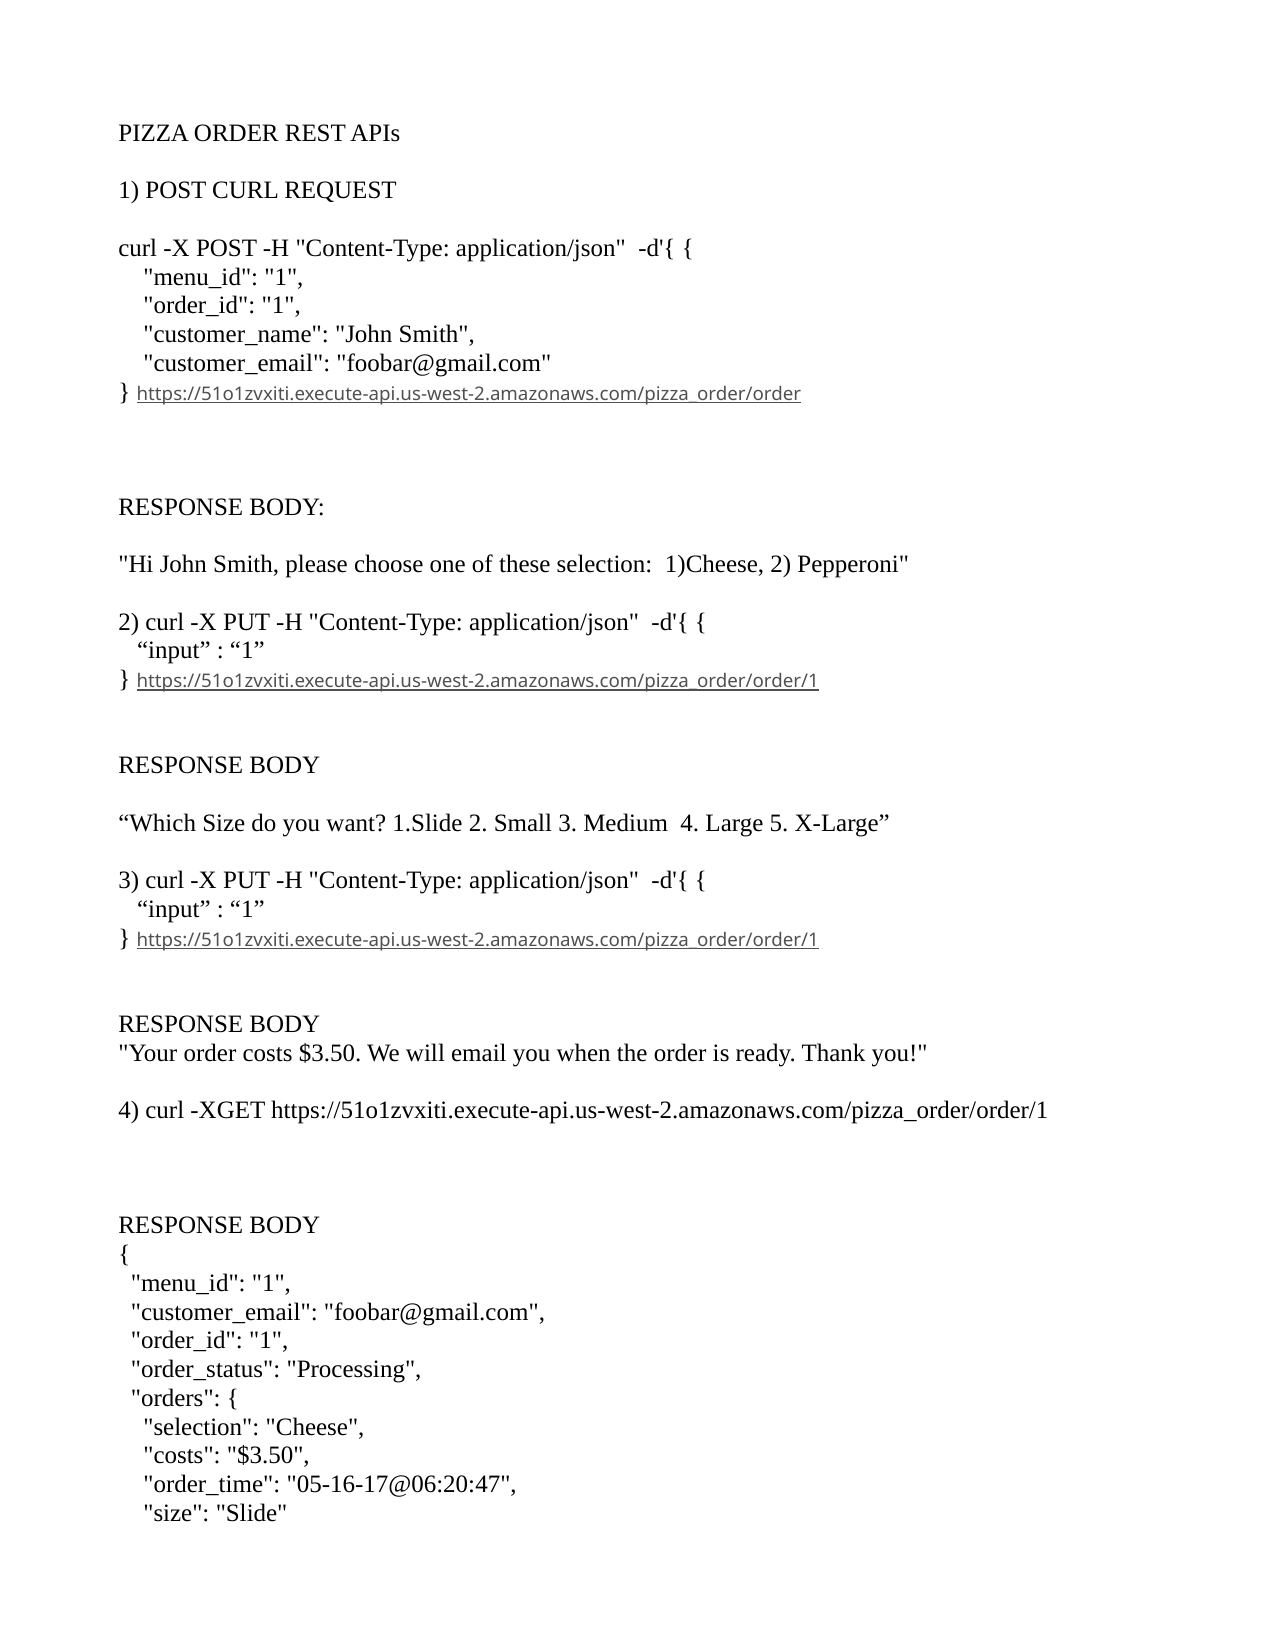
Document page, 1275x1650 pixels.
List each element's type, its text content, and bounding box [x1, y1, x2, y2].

text “input” : “1” [118, 636, 1157, 664]
text 3) curl -X PUT -H "Content-Type: application/json" -d'{ { [118, 866, 1157, 894]
text "size": "Slide" [118, 1498, 1157, 1527]
text "order_status": "Processing", [118, 1354, 1157, 1383]
text "menu_id": "1", [118, 262, 1157, 291]
text "order_time": "05-16-17@06:20:47", [118, 1469, 1157, 1498]
text “input” : “1” [118, 894, 1157, 923]
text 2) curl -X PUT -H "Content-Type: application/json" -d'{ { [118, 607, 1157, 636]
text RESPONSE BODY: [118, 492, 1157, 521]
text RESPONSE BODY [118, 1009, 1157, 1038]
text "selection": "Cheese", [118, 1412, 1157, 1441]
text "customer_name": "John Smith", [118, 319, 1157, 348]
text "menu_id": "1", [118, 1268, 1157, 1297]
text "costs": "$3.50", [118, 1441, 1157, 1469]
text "order_id": "1", [118, 291, 1157, 319]
text } https://51o1zvxiti.execute-api.us-west-2.amazonaws.com/pizza_order/order [118, 377, 1157, 406]
text "customer_email": "foobar@gmail.com", [118, 1297, 1157, 1326]
text "order_id": "1", [118, 1326, 1157, 1354]
text "customer_email": "foobar@gmail.com" [118, 348, 1157, 377]
text 1) POST CURL REQUEST [118, 176, 1157, 204]
text 4) curl -XGET https://51o1zvxiti.execute-api.us-west-2.amazonaws.com/pizza_order/order/1 [118, 1096, 1157, 1124]
text "Hi John Smith, please choose one of these selection: 1)Cheese, 2) Pepperoni" [118, 549, 1157, 578]
text RESPONSE BODY [118, 751, 1157, 779]
text "orders": { [118, 1383, 1157, 1412]
text curl -X POST -H "Content-Type: application/json" -d'{ { [118, 233, 1157, 262]
text "Your order costs $3.50. We will email you when the order is ready. Thank you!" [118, 1038, 1157, 1067]
text PIZZA ORDER REST APIs [118, 118, 1157, 147]
text } https://51o1zvxiti.execute-api.us-west-2.amazonaws.com/pizza_order/order/1 [118, 923, 1157, 952]
text { [118, 1239, 1157, 1268]
text } https://51o1zvxiti.execute-api.us-west-2.amazonaws.com/pizza_order/order/1 [118, 664, 1157, 693]
text RESPONSE BODY [118, 1211, 1157, 1239]
text “Which Size do you want? 1.Slide 2. Small 3. Medium 4. Large 5. X-Large” [118, 808, 1157, 837]
